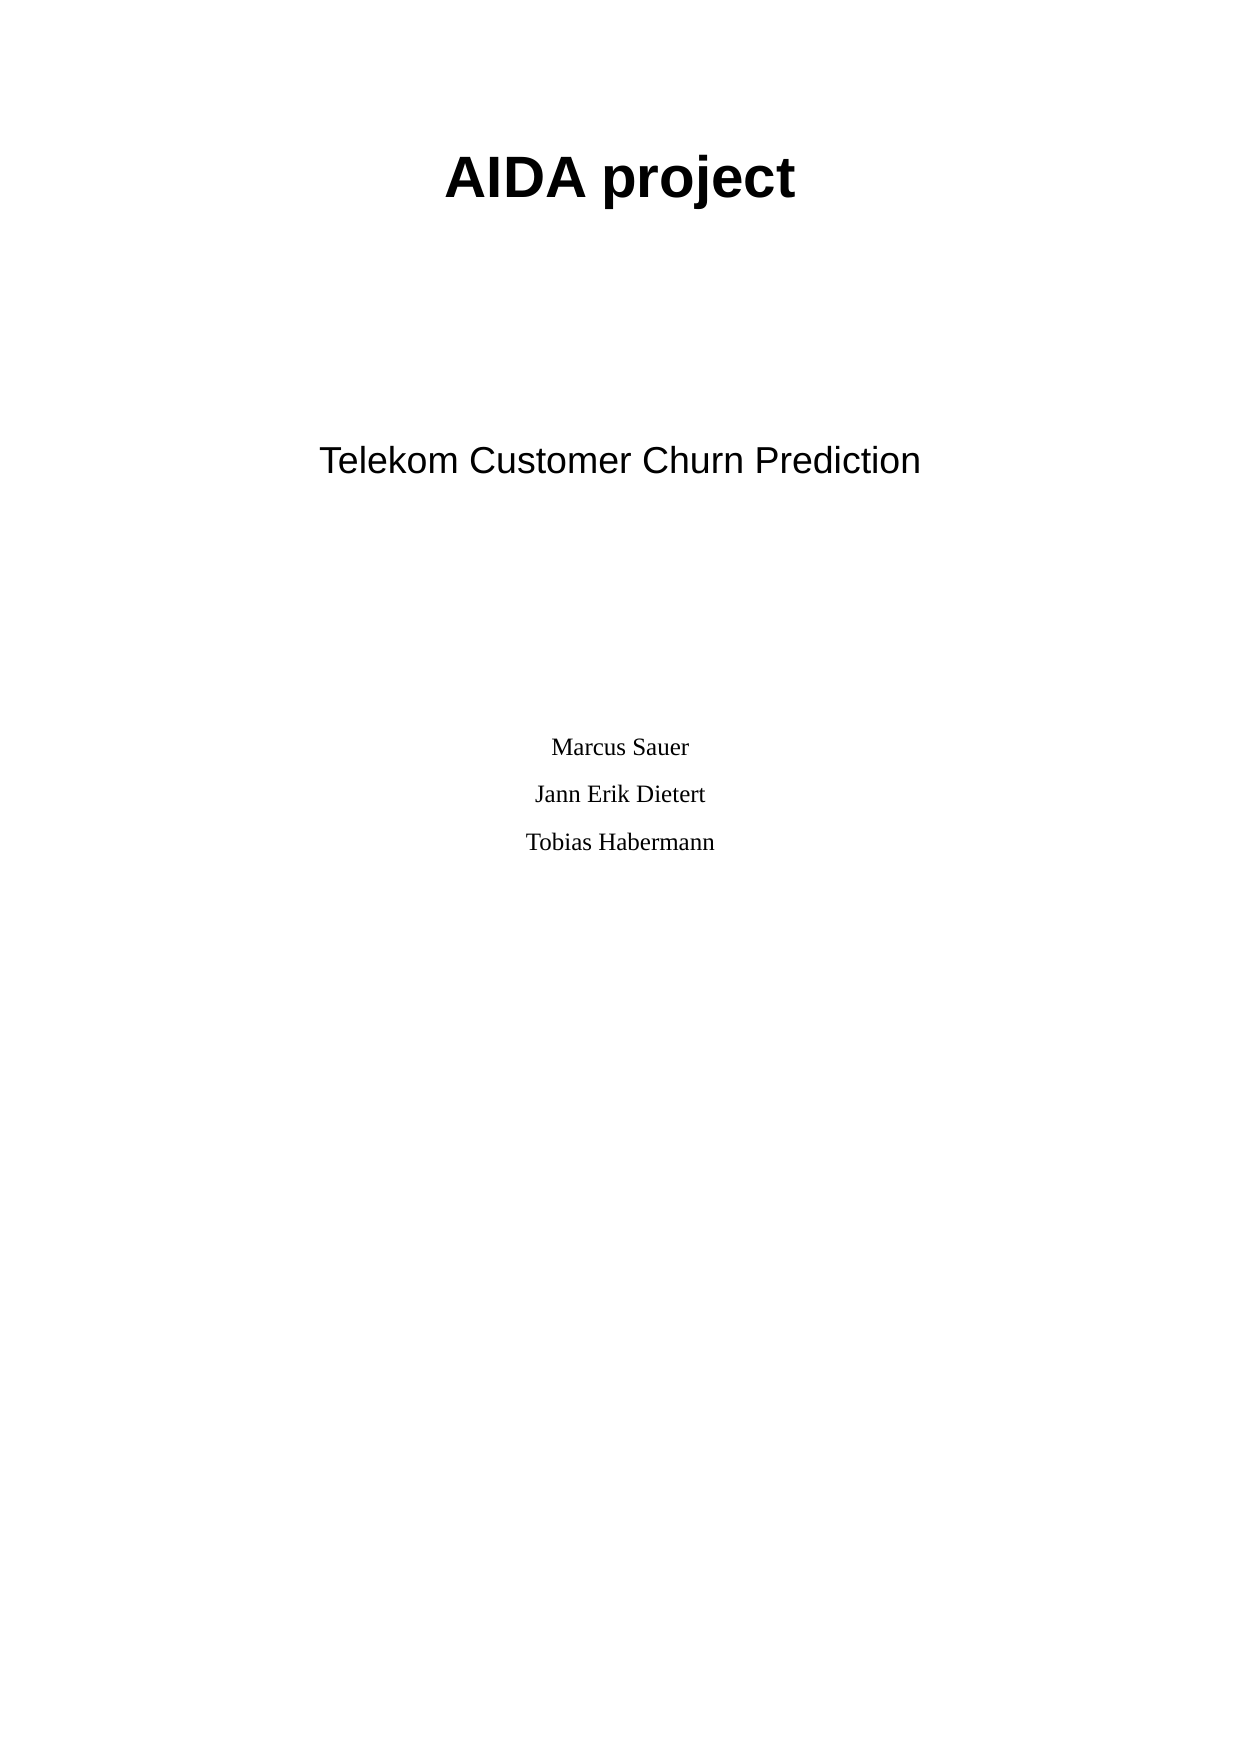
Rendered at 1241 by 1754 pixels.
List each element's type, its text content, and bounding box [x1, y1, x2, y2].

text Tobias Habermann [118, 827, 1122, 856]
title AIDA project [118, 143, 1122, 210]
subtitle Telekom Customer Churn Prediction [118, 438, 1122, 481]
text Jann Erik Dietert [118, 779, 1122, 808]
text Marcus Sauer [118, 732, 1122, 761]
